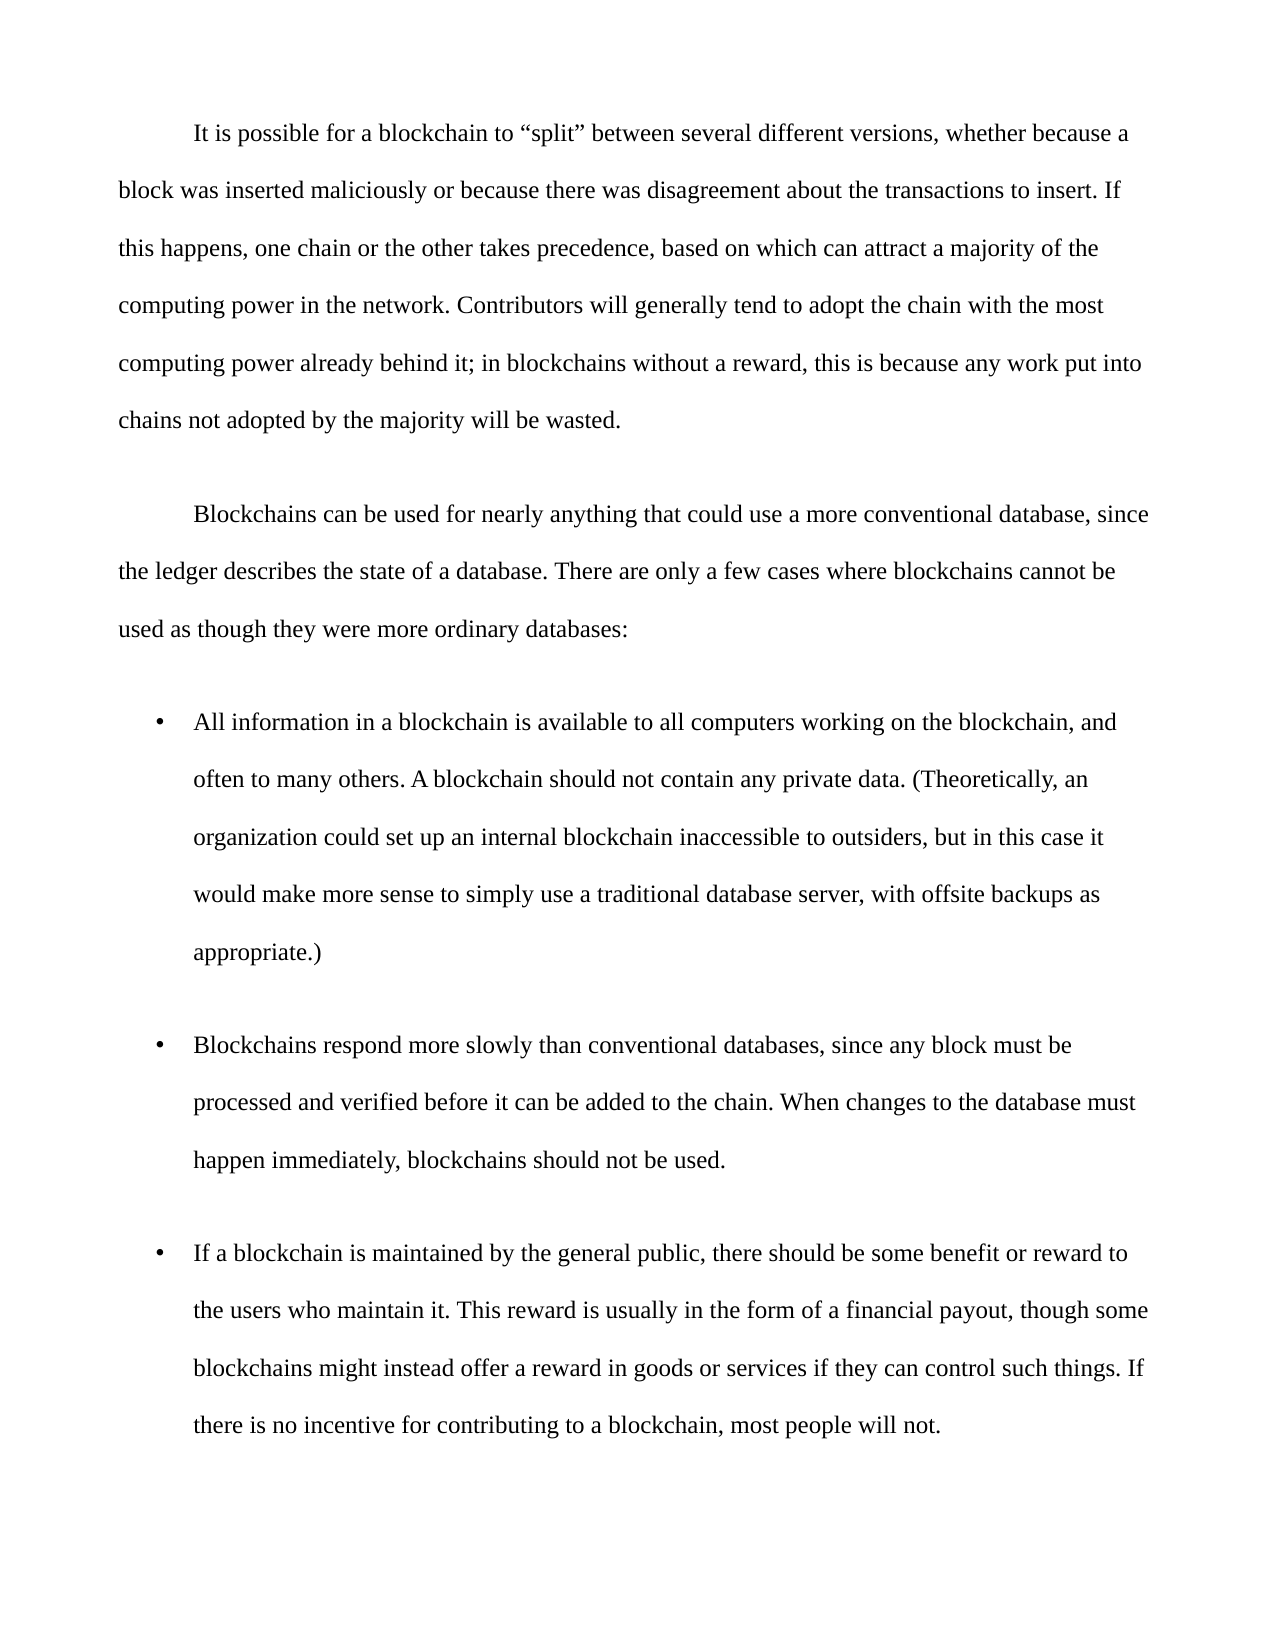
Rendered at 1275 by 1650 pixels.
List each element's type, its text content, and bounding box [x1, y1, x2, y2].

text It is possible for a blockchain to “split” between several different versions, whether because a block was inserted maliciously or because there was disagreement about the transactions to insert. If this happens, one chain or the other takes precedence, based on which can attract a majority of the computing power in the network. Contributors will generally tend to adopt the chain with the most computing power already behind it; in blockchains without a reward, this is because any work put into chains not adopted by the majority will be wasted. [118, 118, 1157, 434]
list All information in a blockchain is available to all computers working on the blockchain, and often to many others. A blockchain should not contain any private data. (Theoretically, an organization could set up an internal blockchain inaccessible to outsiders, but in this case it would make more sense to simply use a traditional database server, with offsite backups as appropriate.) [156, 707, 1157, 966]
list If a blockchain is maintained by the general public, there should be some benefit or reward to the users who maintain it. This reward is usually in the form of a financial payout, though some blockchains might instead offer a reward in goods or services if they can control such things. If there is no incentive for contributing to a blockchain, most people will not. [156, 1238, 1157, 1439]
list Blockchains respond more slowly than conventional databases, since any block must be processed and verified before it can be added to the chain. When changes to the database must happen immediately, blockchains should not be used. [156, 1030, 1157, 1174]
text Blockchains can be used for nearly anything that could use a more conventional database, since the ledger describes the state of a database. There are only a few cases where blockchains cannot be used as though they were more ordinary databases: [118, 499, 1157, 642]
